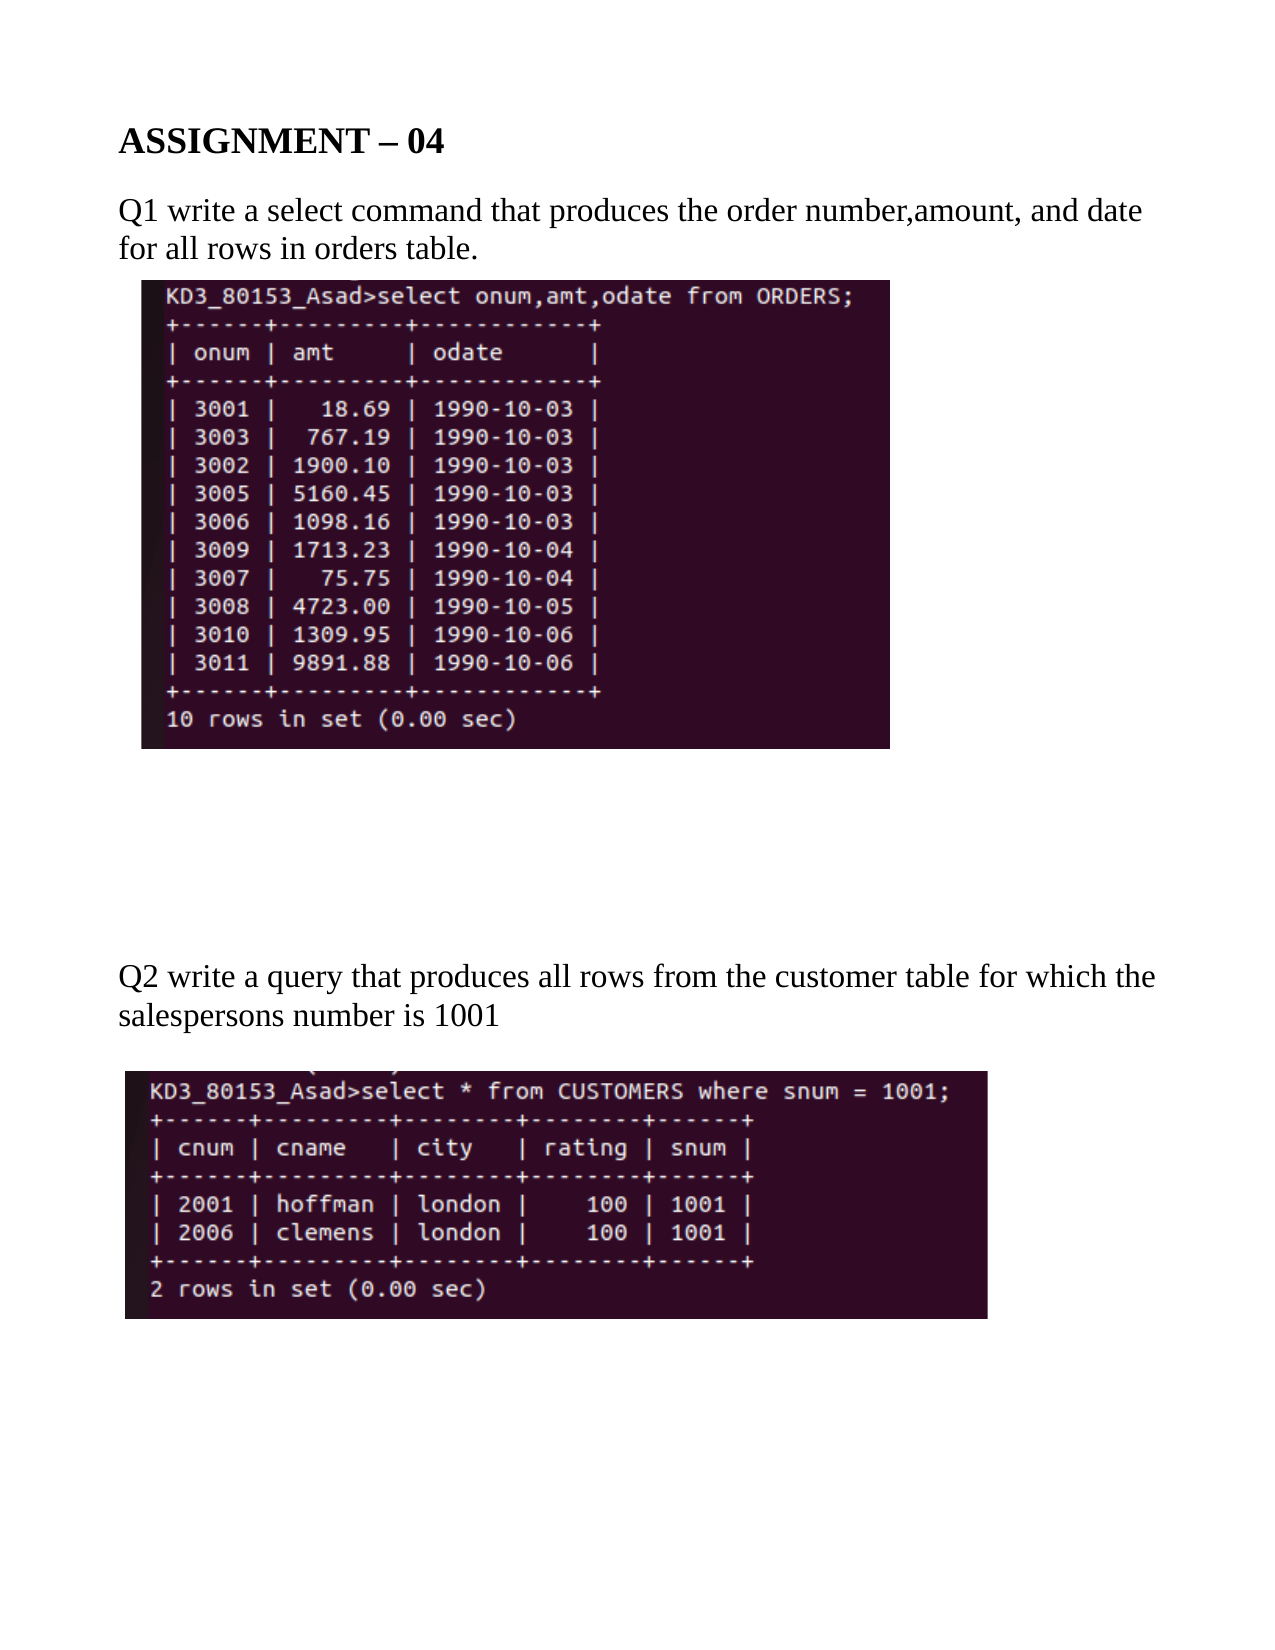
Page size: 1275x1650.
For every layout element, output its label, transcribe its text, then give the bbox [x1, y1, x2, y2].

picture [125, 1071, 988, 1319]
text Q1 write a select command that produces the order number,amount, and date for all rows in orders table. [118, 190, 1157, 267]
text Q2 write a query that produces all rows from the customer table for which the [118, 957, 1157, 995]
text ASSIGNMENT – 04 [118, 118, 1157, 161]
text salespersons number is 1001 [118, 995, 1157, 1033]
picture [141, 280, 890, 749]
